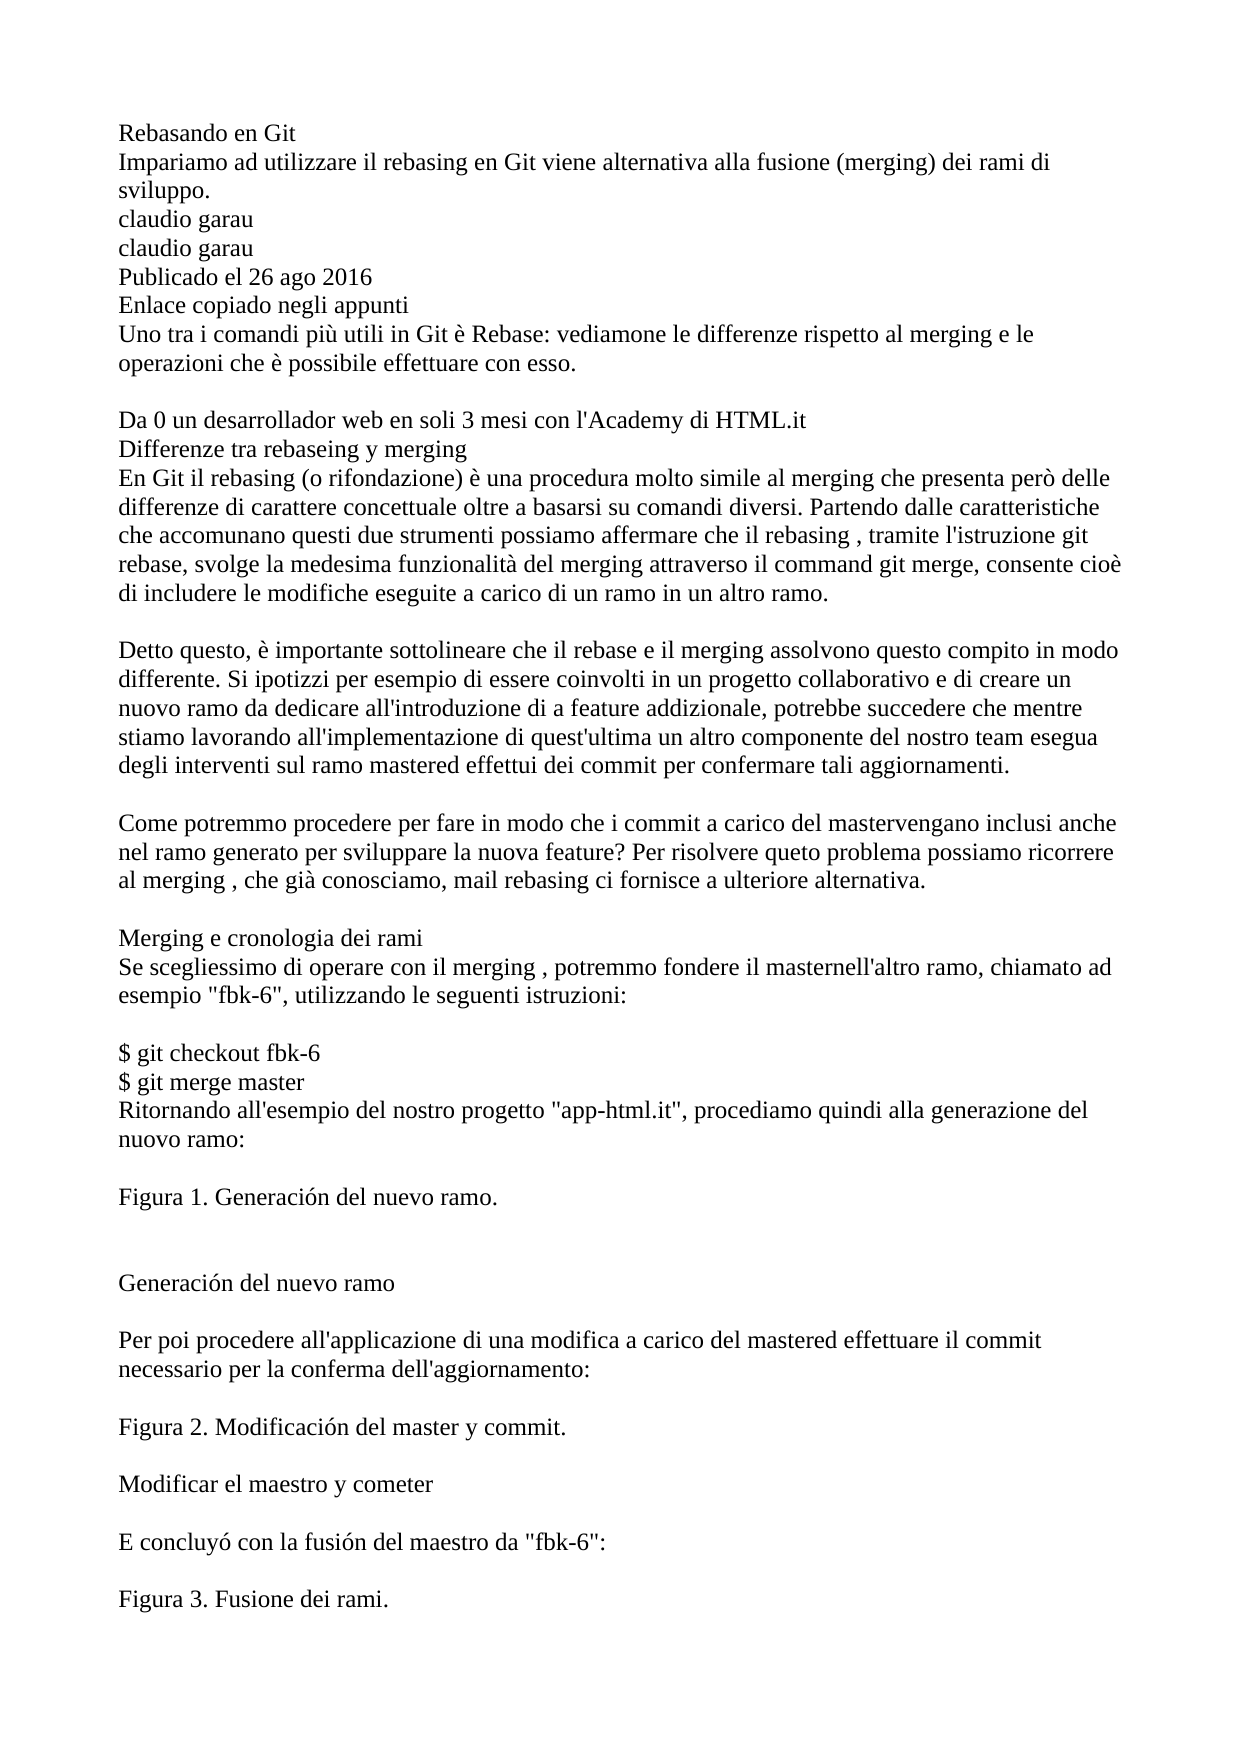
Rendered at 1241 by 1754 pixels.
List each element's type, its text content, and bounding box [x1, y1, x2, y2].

text Detto questo, è importante sottolineare che il rebase e il merging assolvono questo compito in modo differente. Si ipotizzi per esempio di essere coinvolti in un progetto collaborativo e di creare un nuovo ramo da dedicare all'introduzione di a feature addizionale, potrebbe succedere che mentre stiamo lavorando all'implementazione di quest'ultima un altro componente del nostro team esegua degli interventi sul ramo mastered effettui dei commit per confermare tali aggiornamenti. [118, 636, 1122, 779]
text Merging e cronologia dei rami [118, 923, 1122, 952]
text Se scegliessimo di operare con il merging , potremmo fondere il masternell'altro ramo, chiamato ad esempio "fbk-6", utilizzando le seguenti istruzioni: [118, 952, 1122, 1009]
text Differenze tra rebaseing y merging [118, 434, 1122, 463]
text claudio garau [118, 204, 1122, 233]
text $ git checkout fbk-6 [118, 1038, 1122, 1067]
text Da 0 un desarrollador web en soli 3 mesi con l'Academy di HTML.it [118, 406, 1122, 434]
text Rebasando en Git [118, 118, 1122, 147]
text Modificar el maestro y cometer [118, 1469, 1122, 1498]
text Impariamo ad utilizzare il rebasing en Git viene alternativa alla fusione (merging) dei rami di sviluppo. [118, 147, 1122, 204]
text E concluyó con la fusión del maestro da "fbk-6": [118, 1527, 1122, 1556]
text Enlace copiado negli appunti [118, 291, 1122, 319]
text Figura 2. Modificación del master y commit. [118, 1412, 1122, 1441]
text Per poi procedere all'applicazione di una modifica a carico del mastered effettuare il commit necessario per la conferma dell'aggiornamento: [118, 1326, 1122, 1383]
text Generación del nuevo ramo [118, 1268, 1122, 1297]
text Figura 3. Fusione dei rami. [118, 1584, 1122, 1613]
text $ git merge master [118, 1067, 1122, 1096]
text Figura 1. Generación del nuevo ramo. [118, 1182, 1122, 1211]
text claudio garau [118, 233, 1122, 262]
text Come potremmo procedere per fare in modo che i commit a carico del mastervengano inclusi anche nel ramo generato per sviluppare la nuova feature? Per risolvere queto problema possiamo ricorrere al merging , che già conosciamo, mail rebasing ci fornisce a ulteriore alternativa. [118, 808, 1122, 894]
text En Git il rebasing (o rifondazione) è una procedura molto simile al merging che presenta però delle differenze di carattere concettuale oltre a basarsi su comandi diversi. Partendo dalle caratteristiche che accomunano questi due strumenti possiamo affermare che il rebasing , tramite l'istruzione git rebase, svolge la medesima funzionalità del merging attraverso il command git merge, consente cioè di includere le modifiche eseguite a carico di un ramo in un altro ramo. [118, 463, 1122, 607]
text Ritornando all'esempio del nostro progetto "app-html.it", procediamo quindi alla generazione del nuovo ramo: [118, 1096, 1122, 1153]
text Uno tra i comandi più utili in Git è Rebase: vediamone le differenze rispetto al merging e le operazioni che è possibile effettuare con esso. [118, 319, 1122, 377]
text Publicado el 26 ago 2016 [118, 262, 1122, 291]
